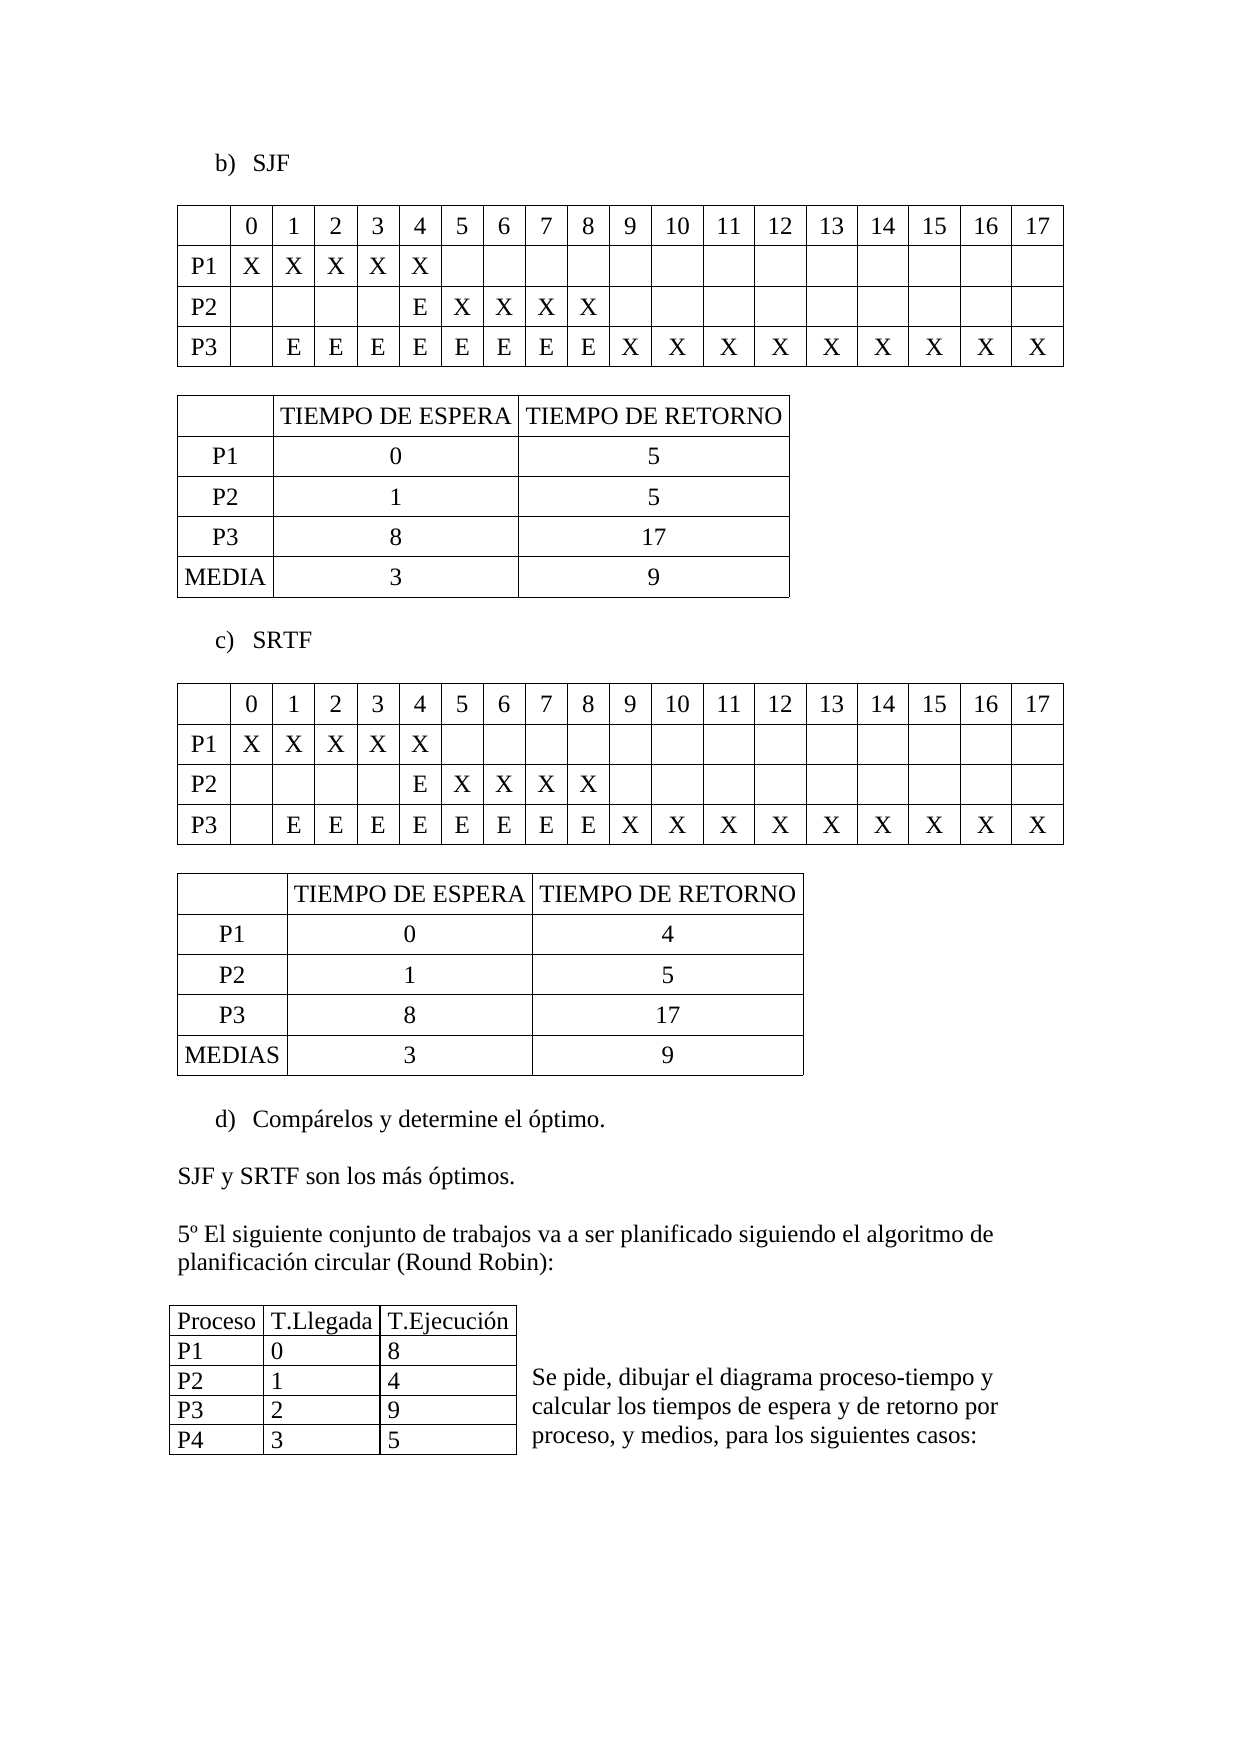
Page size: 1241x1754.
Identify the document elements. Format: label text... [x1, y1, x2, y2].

table_cell X [484, 765, 525, 804]
table_header [178, 874, 287, 913]
table_header Proceso [170, 1306, 263, 1335]
table_cell [610, 725, 651, 764]
table_cell [755, 765, 806, 804]
table_cell 8 [288, 995, 532, 1034]
table_header 12 [755, 206, 806, 245]
table_cell [858, 287, 908, 326]
table_cell P2 [178, 955, 287, 994]
table_cell [610, 765, 651, 804]
table_header [178, 396, 273, 436]
table_cell [652, 246, 703, 286]
table_cell X [807, 805, 857, 844]
table_cell [231, 287, 272, 326]
table_cell X [231, 725, 272, 764]
table_cell [526, 725, 567, 764]
table_cell X [273, 246, 314, 286]
table_cell 3 [274, 557, 518, 597]
table_cell P1 [178, 437, 273, 476]
text 5º El siguiente conjunto de trabajos va a ser planificado siguiendo el algoritmo de planificación circular (Round Robin): [177, 1219, 1063, 1276]
table_cell X [704, 327, 754, 366]
table_cell E [568, 805, 609, 844]
table_header 17 [1012, 684, 1063, 723]
table_header 5 [442, 684, 483, 723]
table_cell X [755, 327, 806, 366]
table_cell [652, 765, 703, 804]
table_cell P2 [178, 287, 230, 326]
table_header 10 [652, 206, 703, 245]
table_cell X [704, 805, 754, 844]
table_cell E [442, 327, 483, 366]
table_header 15 [909, 206, 960, 245]
table_cell [1012, 765, 1063, 804]
table_cell E [273, 327, 314, 366]
table_cell X [315, 725, 357, 764]
table_cell X [231, 246, 272, 286]
table_cell MEDIAS [178, 1036, 287, 1075]
table_cell X [652, 805, 703, 844]
table_header TIEMPO DE RETORNO [533, 874, 803, 913]
table_cell 5 [519, 477, 789, 516]
table_cell [858, 246, 908, 286]
table_cell X [1012, 327, 1063, 366]
table_cell [858, 725, 908, 764]
table_cell X [400, 725, 441, 764]
table_header 16 [961, 684, 1011, 723]
table_cell MEDIA [178, 557, 273, 597]
table_cell 9 [381, 1396, 516, 1424]
table_cell P3 [178, 995, 287, 1034]
table_header 9 [610, 206, 651, 245]
table_cell 1 [264, 1366, 379, 1394]
table_cell [568, 725, 609, 764]
table_header 3 [358, 206, 399, 245]
table_cell [1012, 287, 1063, 326]
table_cell [358, 287, 399, 326]
table_header 3 [358, 684, 399, 723]
table_cell E [442, 805, 483, 844]
table_cell X [568, 287, 609, 326]
table_header 0 [231, 206, 272, 245]
table_cell 4 [533, 915, 803, 954]
table_header TIEMPO DE ESPERA [288, 874, 532, 913]
table_cell [610, 287, 651, 326]
table_cell E [568, 327, 609, 366]
table_cell E [315, 327, 357, 366]
list Compárelos y determine el óptimo. [215, 1104, 1063, 1132]
table_header T.Llegada [264, 1306, 379, 1335]
table_cell 0 [264, 1336, 379, 1365]
table_cell 3 [264, 1425, 379, 1454]
table_cell E [400, 765, 441, 804]
table_cell [442, 246, 483, 286]
table_cell X [442, 765, 483, 804]
table_cell X [858, 805, 908, 844]
table_header 2 [315, 206, 357, 245]
table_cell [807, 725, 857, 764]
list SJF [215, 148, 1063, 176]
table_cell [273, 765, 314, 804]
table_cell P3 [178, 327, 230, 366]
table_cell [568, 246, 609, 286]
table_cell [652, 287, 703, 326]
table_cell X [442, 287, 483, 326]
table_cell [315, 765, 357, 804]
table_cell X [610, 327, 651, 366]
table_cell [704, 725, 754, 764]
table_cell [909, 287, 960, 326]
table_cell E [358, 805, 399, 844]
table_cell [231, 805, 272, 844]
table_cell [755, 287, 806, 326]
text Se pide, dibujar el diagrama proceso-tiempo y calcular los tiempos de espera y de retorno por proceso, y medios, para los siguientes casos: [517, 1334, 1063, 1449]
table_header 1 [273, 684, 314, 723]
table_cell 8 [381, 1336, 516, 1365]
table_header T.Ejecución [381, 1306, 516, 1335]
table_cell X [358, 725, 399, 764]
table_header 4 [400, 206, 441, 245]
table_cell [858, 765, 908, 804]
table_cell X [909, 805, 960, 844]
table_cell 2 [264, 1396, 379, 1424]
table_header 11 [704, 684, 754, 723]
table_cell P2 [178, 477, 273, 516]
table_header 9 [610, 684, 651, 723]
table_header 6 [484, 684, 525, 723]
table_cell [315, 287, 357, 326]
table_cell [1012, 246, 1063, 286]
table_header 14 [858, 684, 908, 723]
table_header 7 [526, 684, 567, 723]
table_cell [909, 765, 960, 804]
table_cell P3 [170, 1396, 263, 1424]
table_cell 4 [381, 1366, 516, 1394]
table_cell 0 [288, 915, 532, 954]
table_cell E [358, 327, 399, 366]
table_cell [526, 246, 567, 286]
table_header 0 [231, 684, 272, 723]
table_cell E [400, 805, 441, 844]
table_header 14 [858, 206, 908, 245]
table_cell [704, 287, 754, 326]
table_cell [807, 246, 857, 286]
table_cell E [526, 805, 567, 844]
table_cell E [400, 327, 441, 366]
table_cell X [755, 805, 806, 844]
table_cell [909, 246, 960, 286]
table_header 11 [704, 206, 754, 245]
table_cell X [526, 765, 567, 804]
table_header 13 [807, 684, 857, 723]
table_cell 17 [533, 995, 803, 1034]
table_cell [442, 725, 483, 764]
table_cell [484, 725, 525, 764]
table_cell 5 [381, 1425, 516, 1454]
table_cell 5 [519, 437, 789, 476]
table_header 2 [315, 684, 357, 723]
table_cell [961, 725, 1011, 764]
table_header 8 [568, 684, 609, 723]
table_cell 9 [533, 1036, 803, 1075]
table_header 16 [961, 206, 1011, 245]
table_cell X [568, 765, 609, 804]
table_header 17 [1012, 206, 1063, 245]
table_cell [807, 287, 857, 326]
table_cell P1 [178, 725, 230, 764]
table_cell X [807, 327, 857, 366]
table_header 12 [755, 684, 806, 723]
table_cell X [526, 287, 567, 326]
table_cell P4 [170, 1425, 263, 1454]
table_cell E [526, 327, 567, 366]
table_cell P1 [178, 915, 287, 954]
table_header 8 [568, 206, 609, 245]
table_cell [755, 725, 806, 764]
table_cell 1 [274, 477, 518, 516]
table_cell [909, 725, 960, 764]
table_cell [358, 765, 399, 804]
table_header 10 [652, 684, 703, 723]
table_cell X [400, 246, 441, 286]
table_cell X [1012, 805, 1063, 844]
table_cell P3 [178, 805, 230, 844]
table_cell 17 [519, 517, 789, 556]
table_cell E [273, 805, 314, 844]
table_cell [704, 765, 754, 804]
table_cell X [610, 805, 651, 844]
table_header [178, 684, 230, 723]
table_cell 5 [533, 955, 803, 994]
table_cell E [315, 805, 357, 844]
table_cell [704, 246, 754, 286]
table_cell P2 [178, 765, 230, 804]
table_cell X [961, 805, 1011, 844]
table_cell [807, 765, 857, 804]
table_cell P1 [170, 1336, 263, 1365]
table_cell X [961, 327, 1011, 366]
table_cell 9 [519, 557, 789, 597]
table_header 7 [526, 206, 567, 245]
table_cell 8 [274, 517, 518, 556]
table_cell [652, 725, 703, 764]
table_header 1 [273, 206, 314, 245]
table_cell [610, 246, 651, 286]
table_cell X [858, 327, 908, 366]
table_cell [484, 246, 525, 286]
table_cell [961, 765, 1011, 804]
table_header TIEMPO DE ESPERA [274, 396, 518, 436]
table_cell [961, 246, 1011, 286]
table_header TIEMPO DE RETORNO [519, 396, 789, 436]
table_header 13 [807, 206, 857, 245]
table_cell X [484, 287, 525, 326]
table_cell P3 [178, 517, 273, 556]
table_cell E [484, 805, 525, 844]
table_cell [1012, 725, 1063, 764]
table_cell X [358, 246, 399, 286]
table_cell [231, 765, 272, 804]
table_header 4 [400, 684, 441, 723]
table_cell P1 [178, 246, 230, 286]
table_header 6 [484, 206, 525, 245]
table_cell X [315, 246, 357, 286]
table_cell 1 [288, 955, 532, 994]
text SJF y SRTF son los más óptimos. [177, 1161, 1063, 1190]
table_cell [273, 287, 314, 326]
table_cell X [652, 327, 703, 366]
table_cell X [909, 327, 960, 366]
table_cell [961, 287, 1011, 326]
table_cell E [400, 287, 441, 326]
table_cell X [273, 725, 314, 764]
table_cell 0 [274, 437, 518, 476]
table_header 5 [442, 206, 483, 245]
table_header 15 [909, 684, 960, 723]
table_header [178, 206, 230, 245]
table_cell [231, 327, 272, 366]
list SRTF [215, 626, 1063, 654]
table_cell P2 [170, 1366, 263, 1394]
table_cell 3 [288, 1036, 532, 1075]
table_cell E [484, 327, 525, 366]
table_cell [755, 246, 806, 286]
